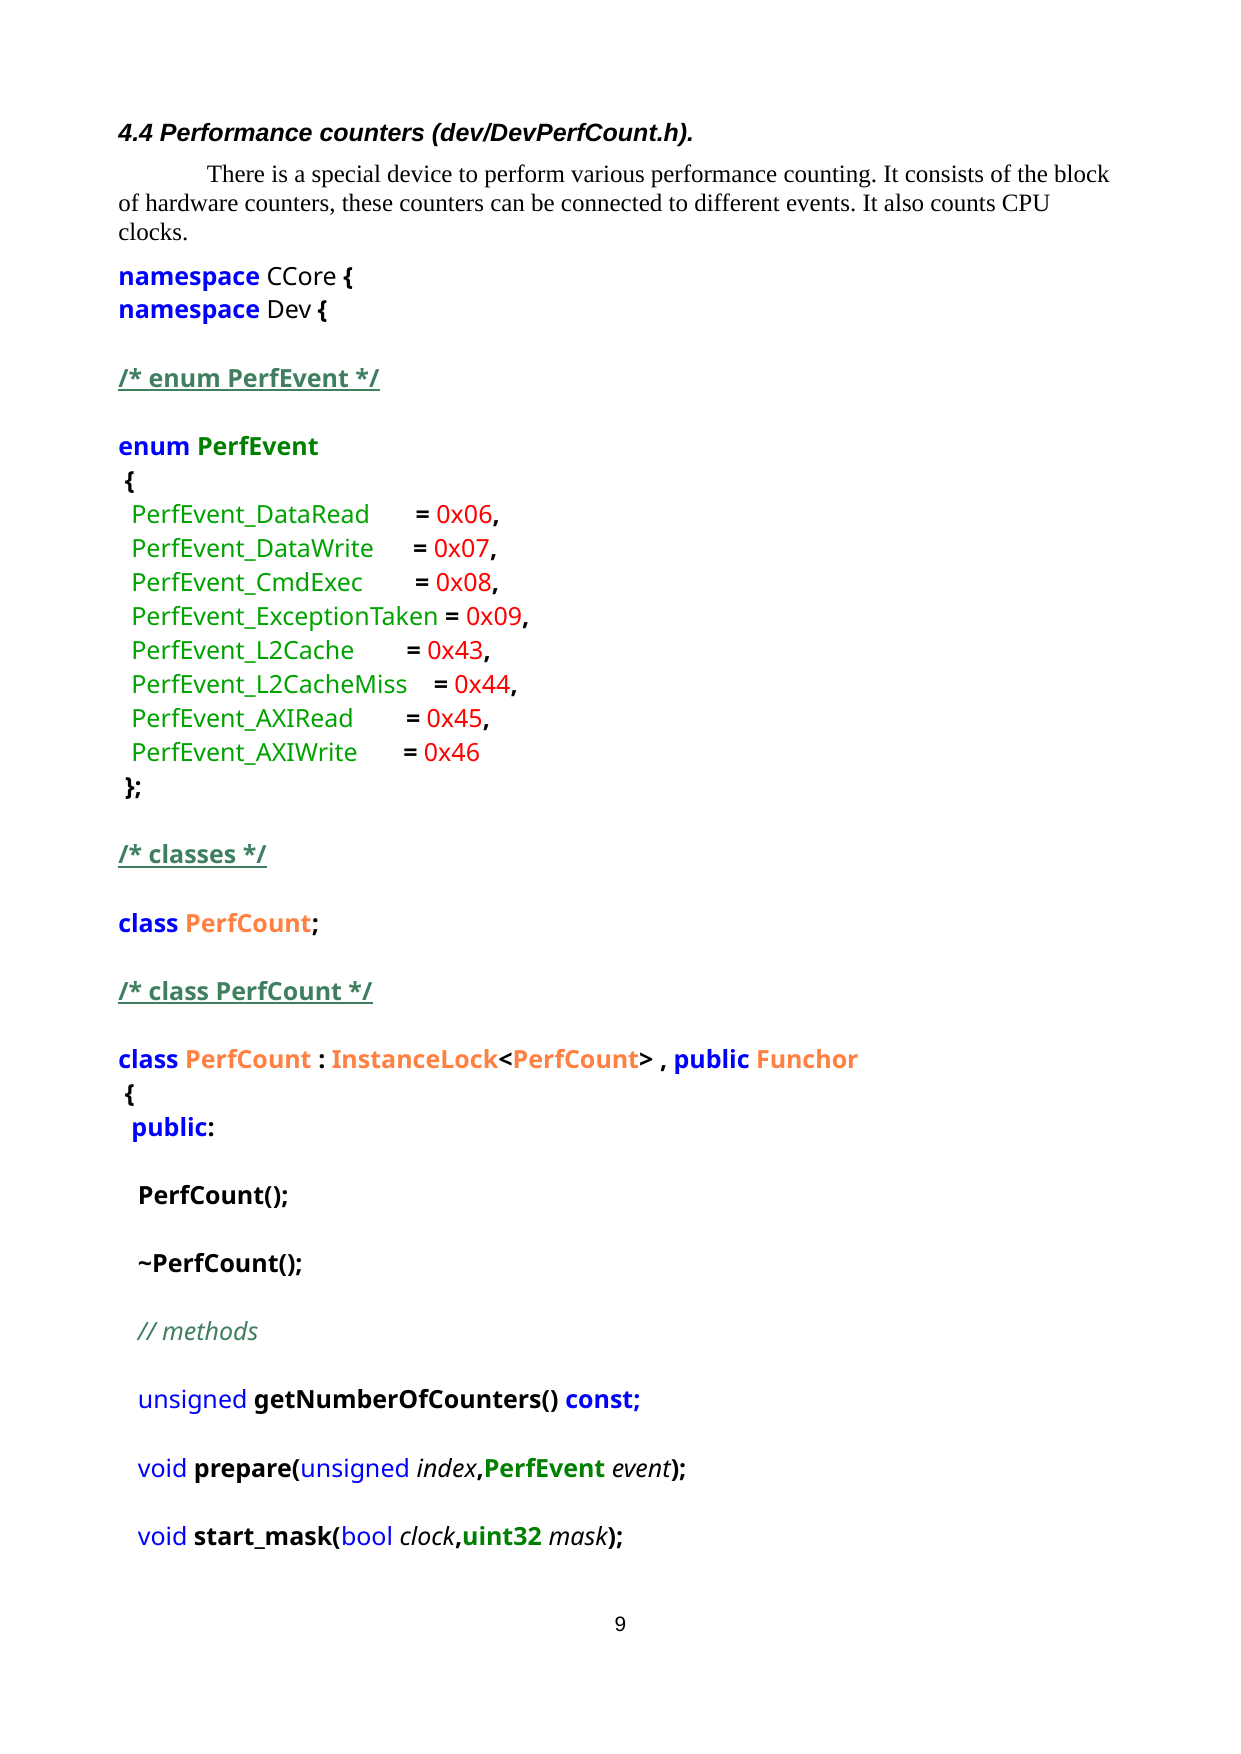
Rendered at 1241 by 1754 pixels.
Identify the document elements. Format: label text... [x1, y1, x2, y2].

text There is a special device to perform various performance counting. It consists of the block of hardware counters, these counters can be connected to different events. It also counts CPU clocks. [118, 159, 1122, 246]
text public: [118, 1110, 1122, 1144]
text PerfEvent_L2Cache = 0x43, [118, 633, 1122, 667]
text unsigned getNumberOfCounters() const; [118, 1382, 1122, 1416]
text PerfCount(); [118, 1178, 1122, 1212]
text namespace CCore { [118, 258, 1122, 292]
text namespace Dev { [118, 292, 1122, 326]
text class PerfCount : InstanceLock<PerfCount> , public Funchor [118, 1042, 1122, 1076]
text void prepare(unsigned index,PerfEvent event); [118, 1450, 1122, 1484]
text PerfEvent_CmdExec = 0x08, [118, 565, 1122, 599]
text ~PerfCount(); [118, 1246, 1122, 1280]
subtitle 4.4 Performance counters (dev/DevPerfCount.h). [118, 118, 1122, 147]
text PerfEvent_AXIRead = 0x45, [118, 701, 1122, 735]
text /* enum PerfEvent */ [118, 360, 1122, 394]
text PerfEvent_DataWrite = 0x07, [118, 531, 1122, 565]
text /* class PerfCount */ [118, 973, 1122, 1007]
text // methods [118, 1314, 1122, 1348]
text PerfEvent_L2CacheMiss = 0x44, [118, 667, 1122, 701]
text }; [118, 769, 1122, 803]
text enum PerfEvent [118, 428, 1122, 462]
text PerfEvent_ExceptionTaken = 0x09, [118, 599, 1122, 633]
text void start_mask(bool clock,uint32 mask); [118, 1518, 1122, 1552]
text { [118, 462, 1122, 497]
text PerfEvent_AXIWrite = 0x46 [118, 735, 1122, 769]
text class PerfCount; [118, 905, 1122, 939]
text /* classes */ [118, 837, 1122, 871]
text { [118, 1076, 1122, 1110]
text PerfEvent_DataRead = 0x06, [118, 497, 1122, 531]
